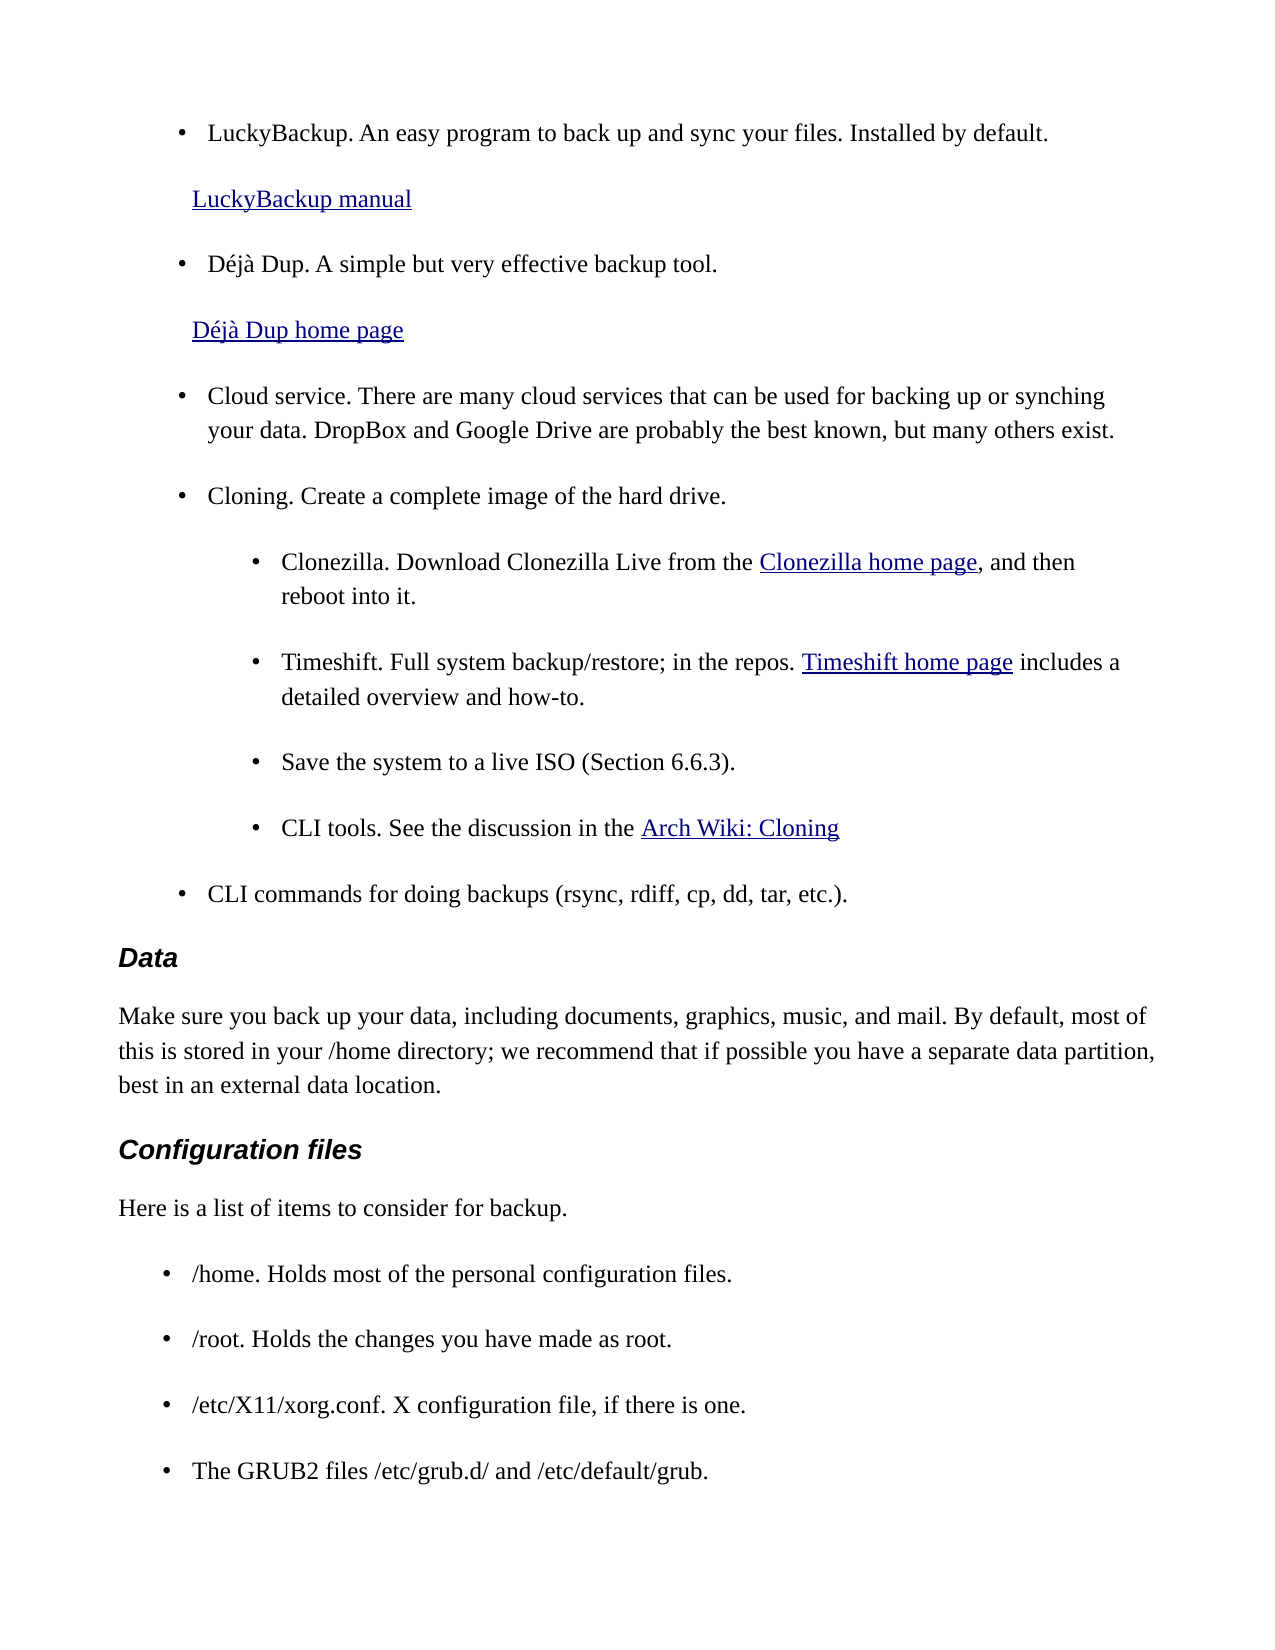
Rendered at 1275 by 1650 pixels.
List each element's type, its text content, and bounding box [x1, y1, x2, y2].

list Cloning. Create a complete image of the hard drive. [178, 481, 1141, 510]
list CLI tools. See the discussion in the Arch Wiki: Cloning [252, 813, 1141, 842]
text Make sure you back up your data, including documents, graphics, music, and mail. By default, most of this is stored in your /home directory; we recommend that if possible you have a separate data partition, best in an external data location. [118, 1001, 1157, 1099]
list Clonezilla. Download Clonezilla Live from the Clonezilla home page, and then reboot into it. [252, 547, 1141, 610]
text Here is a list of items to consider for backup. [118, 1193, 1157, 1222]
list Timeshift. Full system backup/restore; in the repos. Timeshift home page includes a detailed overview and how-to. [252, 647, 1141, 710]
list /home. Holds most of the personal configuration files. [162, 1259, 1157, 1287]
list LuckyBackup manual [162, 184, 1157, 213]
list Cloud service. There are many cloud services that can be used for backing up or synching your data. DropBox and Google Drive are probably the best known, but many others exist. [178, 381, 1141, 444]
list /etc/X11/xorg.conf. X configuration file, if there is one. [162, 1390, 1157, 1419]
list Save the system to a live ISO (Section 6.6.3). [252, 747, 1141, 776]
subtitle Data [118, 941, 1157, 973]
subtitle Configuration files [118, 1133, 1157, 1165]
list LuckyBackup. An easy program to back up and sync your files. Installed by default. [178, 118, 1141, 147]
list The GRUB2 files /etc/grub.d/ and /etc/default/grub. [162, 1456, 1157, 1485]
list Déjà Dup home page [162, 315, 1157, 344]
list CLI commands for doing backups (rsync, rdiff, cp, dd, tar, etc.). [178, 879, 1141, 908]
list /root. Holds the changes you have made as root. [162, 1324, 1157, 1353]
list Déjà Dup. A simple but very effective backup tool. [178, 249, 1141, 278]
